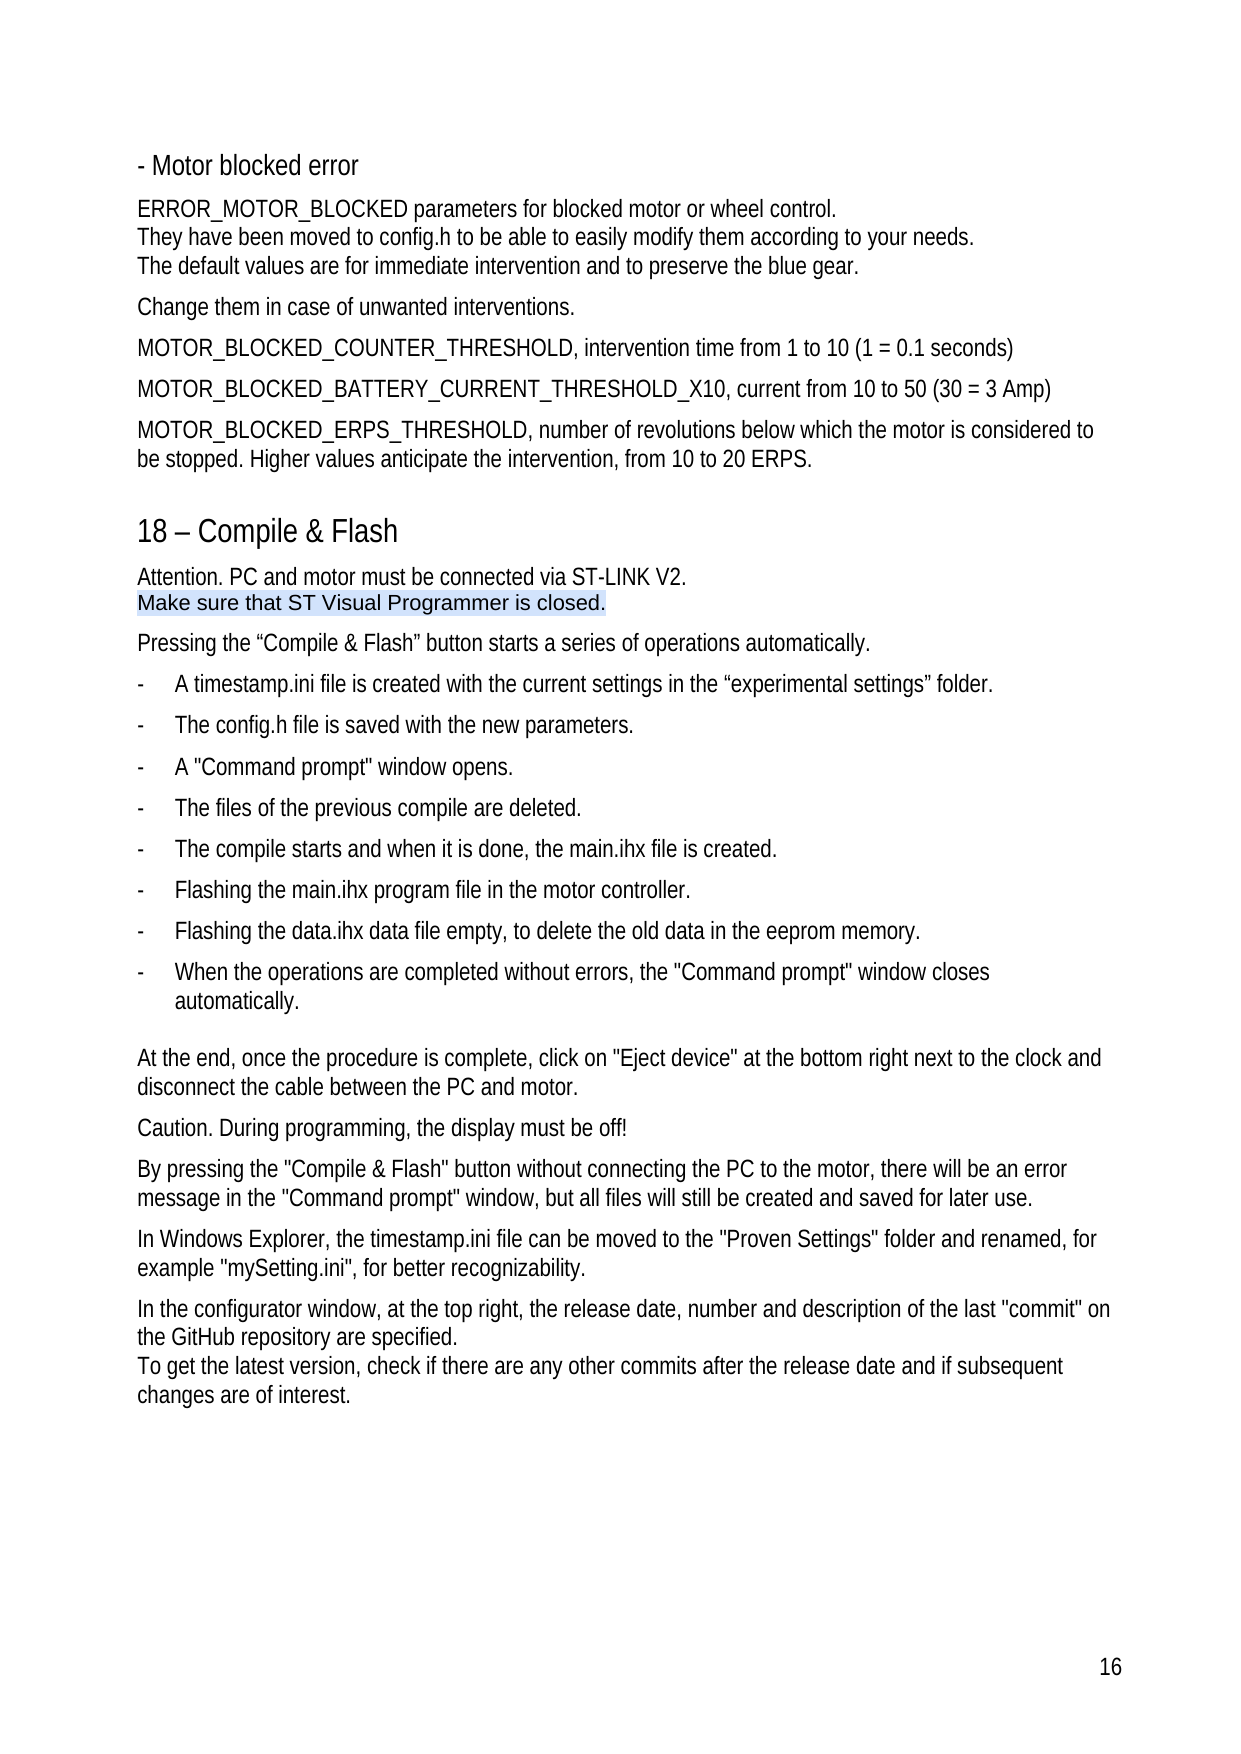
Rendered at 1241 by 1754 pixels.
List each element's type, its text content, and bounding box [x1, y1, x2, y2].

list A timestamp.ini file is created with the current settings in the “experimental settings” folder. [137, 669, 1122, 698]
list The files of the previous compile are deleted. [137, 793, 1122, 821]
list When the operations are completed without errors, the "Command prompt" window closes automatically. [137, 957, 1122, 1014]
text In Windows Explorer, the timestamp.ini file can be moved to the "Proven Settings" folder and renamed, for example "mySetting.ini", for better recognizability. [137, 1224, 1122, 1281]
text To get the latest version, check if there are any other commits after the release date and if subsequent changes are of interest. [137, 1351, 1122, 1408]
text Caution. During programming, the display must be off! [137, 1113, 1122, 1142]
list The config.h file is saved with the new parameters. [137, 710, 1122, 739]
text Make sure that ST Visual Programmer is closed. [137, 590, 1122, 616]
text The default values are for immediate intervention and to preserve the blue gear. [137, 251, 1122, 279]
text be stopped. Higher values anticipate the intervention, from 10 to 20 ERPS. [137, 444, 1122, 473]
text In the configurator window, at the top right, the release date, number and description of the last "commit" on the GitHub repository are specified. [137, 1294, 1122, 1351]
text By pressing the "Compile & Flash" button without connecting the PC to the motor, there will be an error message in the "Command prompt" window, but all files will still be created and saved for later use. [137, 1154, 1122, 1211]
text 18 – Compile & Flash [137, 511, 1122, 549]
list Flashing the main.ihx program file in the motor controller. [137, 875, 1122, 903]
text Change them in case of unwanted interventions. [137, 292, 1122, 321]
text At the end, once the procedure is complete, click on "Eject device" at the bottom right next to the clock and disconnect the cable between the PC and motor. [137, 1043, 1122, 1100]
text Pressing the “Compile & Flash” button starts a series of operations automatically. [137, 628, 1122, 657]
text MOTOR_BLOCKED_COUNTER_THRESHOLD, intervention time from 1 to 10 (1 = 0.1 seconds) [137, 333, 1122, 362]
text They have been moved to config.h to be able to easily modify them according to your needs. [137, 222, 1122, 251]
text - Motor blocked error [137, 148, 1122, 181]
text Attention. PC and motor must be connected via ST-LINK V2. [137, 562, 1122, 590]
list A "Command prompt" window opens. [137, 751, 1122, 780]
list The compile starts and when it is done, the main.ihx file is created. [137, 834, 1122, 862]
text MOTOR_BLOCKED_BATTERY_CURRENT_THRESHOLD_X10, current from 10 to 50 (30 = 3 Amp) [137, 374, 1122, 403]
list Flashing the data.ihx data file empty, to delete the old data in the eeprom memory. [137, 916, 1122, 945]
text ERROR_MOTOR_BLOCKED parameters for blocked motor or wheel control. [137, 193, 1122, 222]
text MOTOR_BLOCKED_ERPS_THRESHOLD, number of revolutions below which the motor is considered to [137, 415, 1122, 444]
